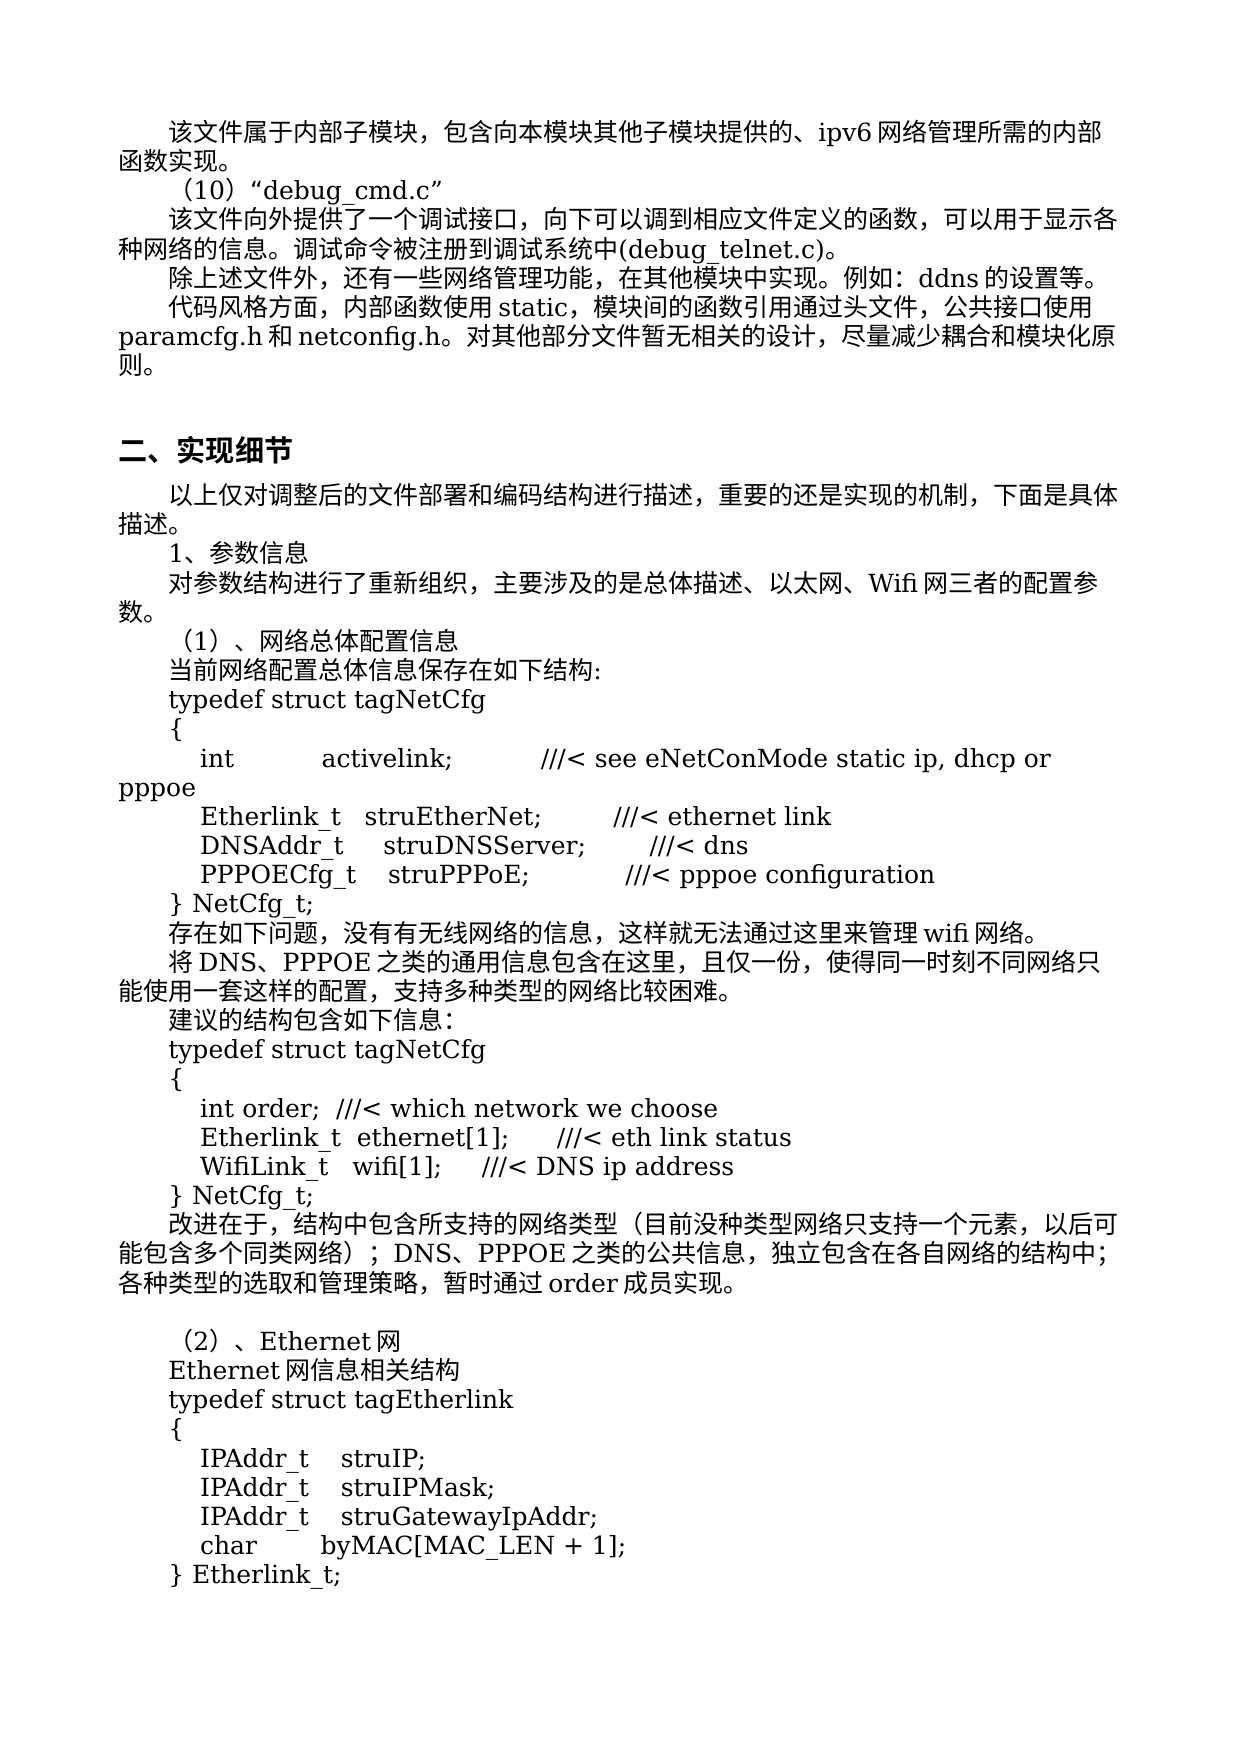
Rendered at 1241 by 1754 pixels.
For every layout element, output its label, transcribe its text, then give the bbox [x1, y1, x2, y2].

text IPAddr_t struGatewayIpAddr; [118, 1502, 1122, 1531]
text { [118, 1064, 1122, 1094]
text typedef struct tagNetCfg [118, 1035, 1122, 1064]
text } Etherlink_t; [118, 1560, 1122, 1589]
text 将DNS、PPPOE之类的通用信息包含在这里，且仅一份，使得同一时刻不同网络只能使用一套这样的配置，支持多种类型的网络比较困难。 [118, 948, 1122, 1006]
text typedef struct tagEtherlink [118, 1385, 1122, 1414]
text （2）、Ethernet网 [118, 1327, 1122, 1356]
text } NetCfg_t; [118, 1181, 1122, 1210]
text DNSAddr_t struDNSServer; ///< dns [118, 831, 1122, 860]
text typedef struct tagNetCfg [118, 685, 1122, 714]
text （10）“debug_cmd.c” [118, 176, 1122, 206]
text IPAddr_t struIP; [118, 1444, 1122, 1473]
subtitle 二、实现细节 [118, 435, 1122, 469]
text 代码风格方面，内部函数使用static，模块间的函数引用通过头文件，公共接口使用paramcfg.h和netconfig.h。对其他部分文件暂无相关的设计，尽量减少耦合和模块化原则。 [118, 293, 1122, 381]
text 该文件属于内部子模块，包含向本模块其他子模块提供的、ipv6网络管理所需的内部函数实现。 [118, 118, 1122, 176]
text Ethernet网信息相关结构 [118, 1356, 1122, 1385]
text 1、参数信息 [118, 539, 1122, 569]
text WifiLink_t wifi[1]; ///< DNS ip address [118, 1152, 1122, 1181]
text 对参数结构进行了重新组织，主要涉及的是总体描述、以太网、Wifi网三者的配置参数。 [118, 569, 1122, 627]
text 以上仅对调整后的文件部署和编码结构进行描述，重要的还是实现的机制，下面是具体描述。 [118, 481, 1122, 539]
text 建议的结构包含如下信息： [118, 1006, 1122, 1035]
text { [118, 1414, 1122, 1444]
text 改进在于，结构中包含所支持的网络类型（目前没种类型网络只支持一个元素，以后可能包含多个同类网络）；DNS、PPPOE之类的公共信息，独立包含在各自网络的结构中；各种类型的选取和管理策略，暂时通过order成员实现。 [118, 1210, 1122, 1298]
text 存在如下问题，没有有无线网络的信息，这样就无法通过这里来管理wifi网络。 [118, 919, 1122, 948]
text int activelink; ///< see eNetConMode static ip, dhcp or pppoe [118, 744, 1122, 802]
text 当前网络配置总体信息保存在如下结构: [118, 656, 1122, 685]
text （1）、网络总体配置信息 [118, 627, 1122, 656]
text 该文件向外提供了一个调试接口，向下可以调到相应文件定义的函数，可以用于显示各种网络的信息。调试命令被注册到调试系统中(debug_telnet.c)。 [118, 206, 1122, 264]
text char byMAC[MAC_LEN + 1]; [118, 1531, 1122, 1560]
text IPAddr_t struIPMask; [118, 1473, 1122, 1502]
text } NetCfg_t; [118, 889, 1122, 919]
text { [118, 714, 1122, 744]
text Etherlink_t ethernet[1]; ///< eth link status [118, 1123, 1122, 1152]
text 除上述文件外，还有一些网络管理功能，在其他模块中实现。例如：ddns的设置等。 [118, 264, 1122, 293]
text PPPOECfg_t struPPPoE; ///< pppoe configuration [118, 860, 1122, 889]
text int order; ///< which network we choose [118, 1094, 1122, 1123]
text Etherlink_t struEtherNet; ///< ethernet link [118, 802, 1122, 831]
